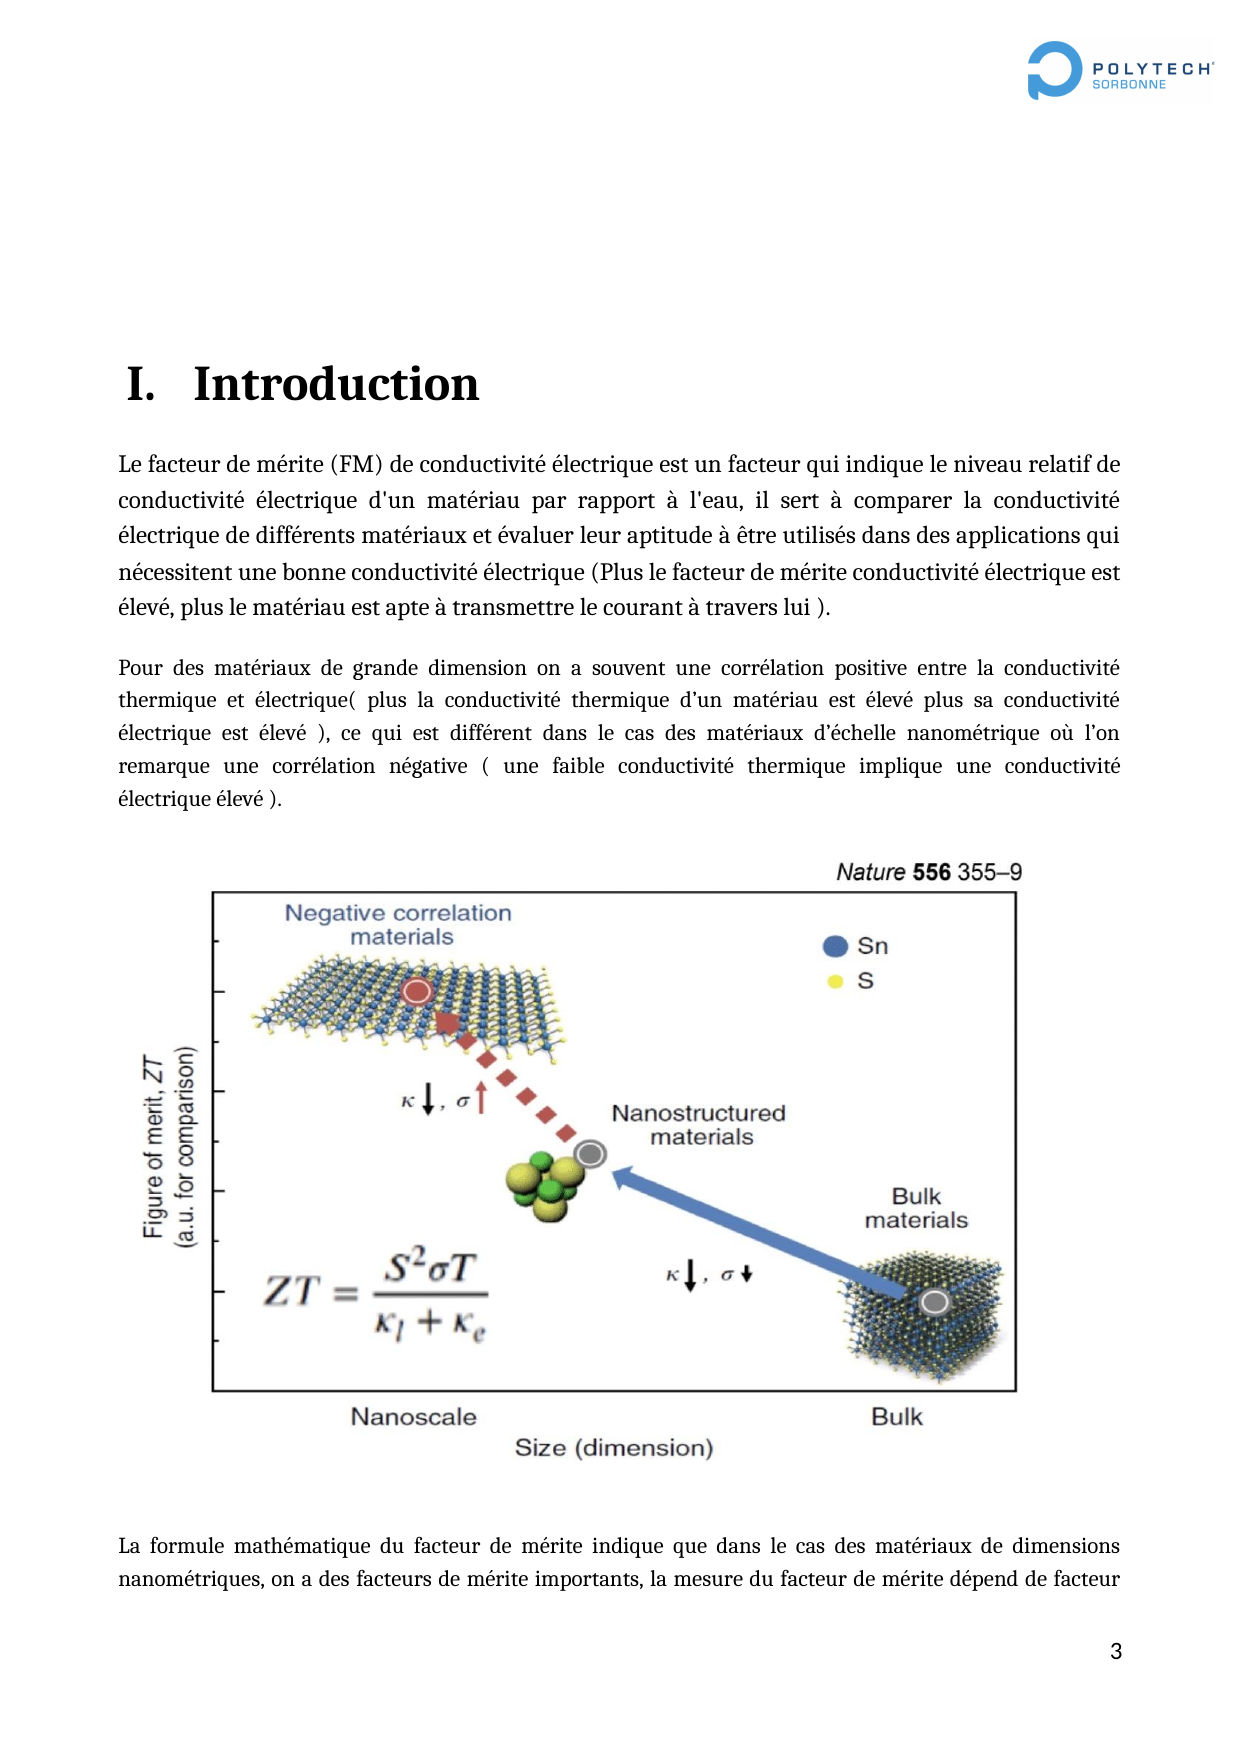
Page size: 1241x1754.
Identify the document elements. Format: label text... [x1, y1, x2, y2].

text Pour des matériaux de grande dimension on a souvent une corrélation positive entre la conductivité thermique et électrique( plus la conductivité thermique d’un matériau est élevé plus sa conductivité électrique est élevé ), ce qui est différent dans le cas des matériaux d’échelle nanométrique où l’on remarque une corrélation négative ( une faible conductivité thermique implique une conductivité électrique élevé ). [118, 654, 1122, 812]
subtitle Introduction [156, 356, 1122, 413]
picture [118, 843, 1123, 1501]
text La formule mathématique du facteur de mérite indique que dans le cas des matériaux de dimensions nanométriques, on a des facteurs de mérite importants, la mesure du facteur de mérite dépend de facteur [118, 1533, 1122, 1592]
picture [1027, 37, 1215, 105]
text Le facteur de mérite (FM) de conductivité électrique est un facteur qui indique le niveau relatif de conductivité électrique d'un matériau par rapport à l'eau, il sert à comparer la conductivité électrique de différents matériaux et évaluer leur aptitude à être utilisés dans des applications qui nécessitent une bonne conductivité électrique (Plus le facteur de mérite conductivité électrique est élevé, plus le matériau est apte à transmettre le courant à travers lui ). [118, 449, 1122, 622]
